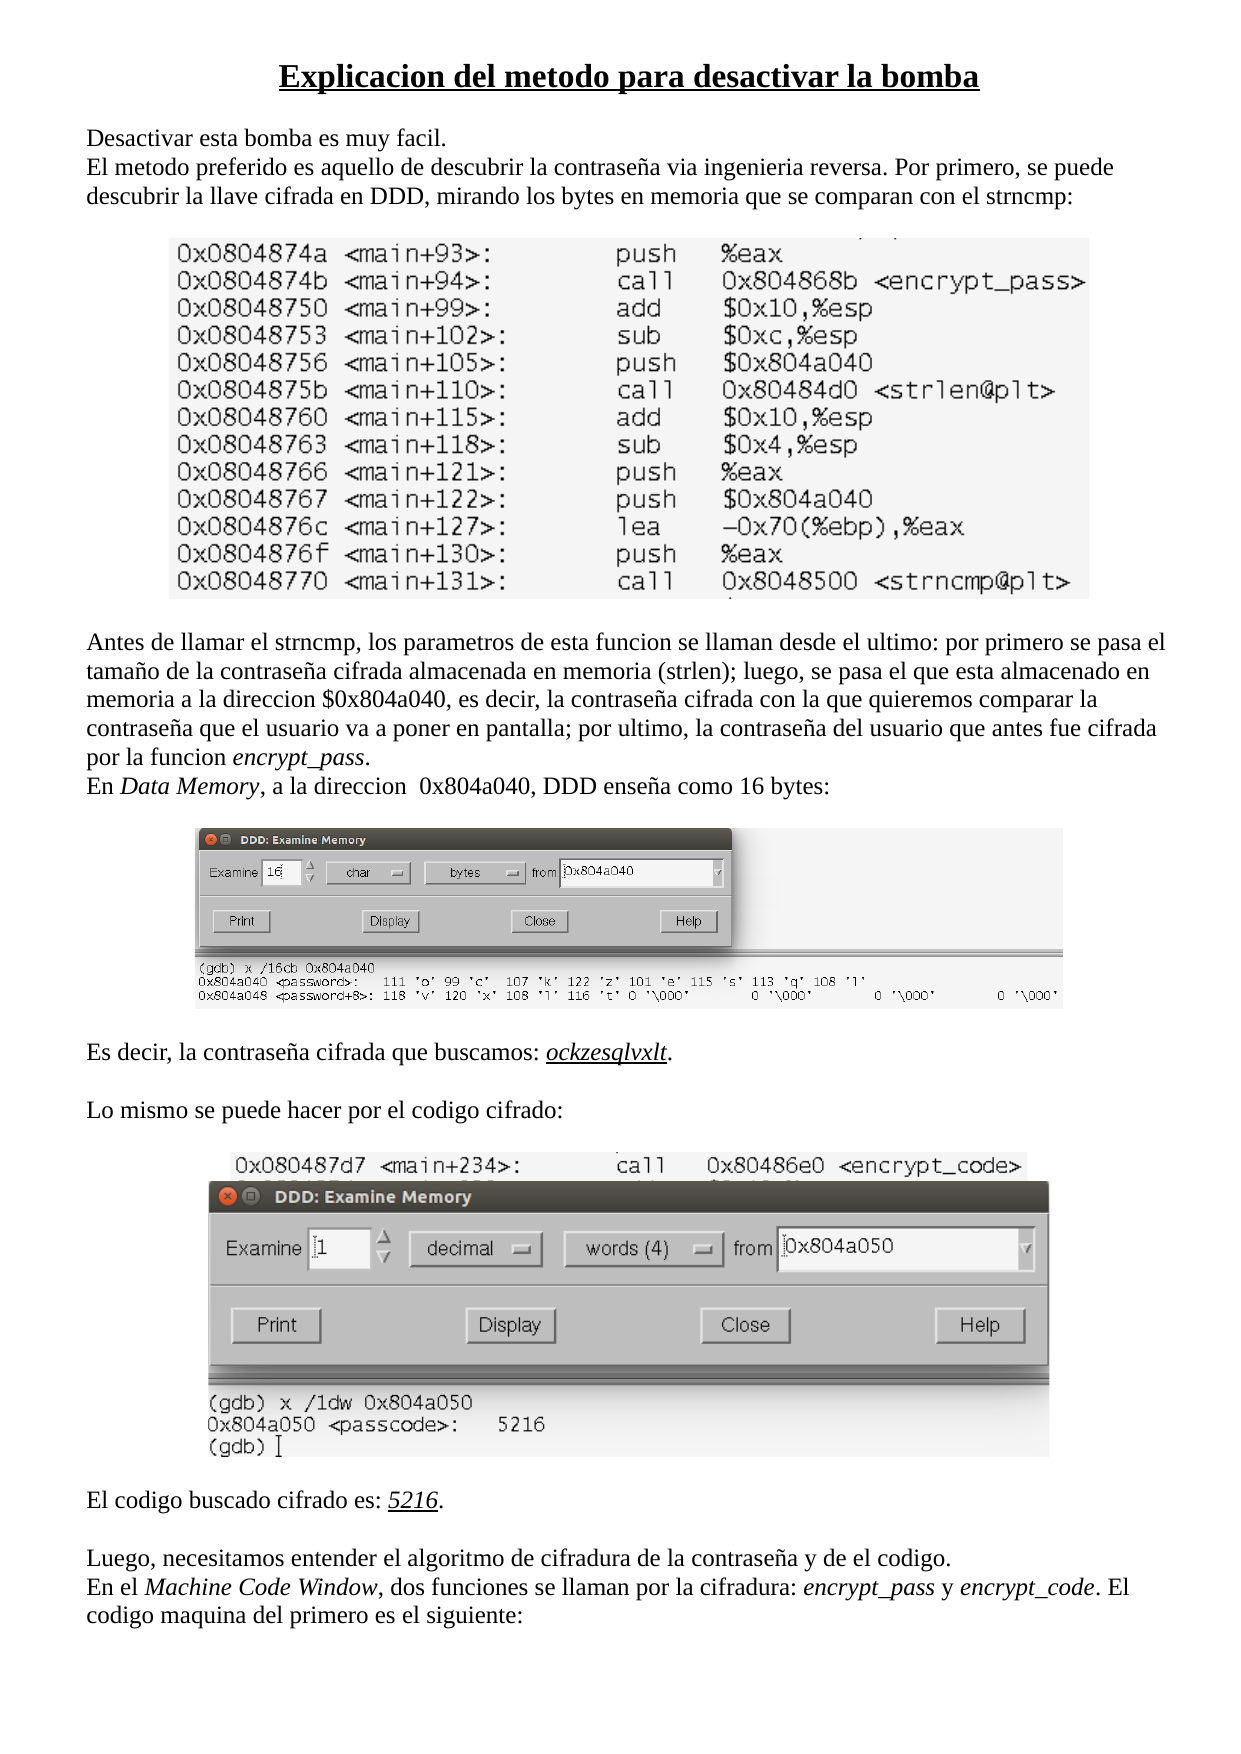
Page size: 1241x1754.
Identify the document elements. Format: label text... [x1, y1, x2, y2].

picture [168, 238, 1090, 599]
text Luego, necesitamos entender el algoritmo de cifradura de la contraseña y de el codigo. [86, 1543, 1172, 1572]
text En el Machine Code Window, dos funciones se llaman por la cifradura: encrypt_pass y encrypt_code. El codigo maquina del primero es el siguiente: [86, 1572, 1172, 1629]
picture [208, 1152, 1050, 1457]
text Es decir, la contraseña cifrada que buscamos: ockzesqlvxlt. [86, 1037, 1172, 1066]
text Lo mismo se puede hacer por el codigo cifrado: [86, 1095, 1172, 1123]
text Desactivar esta bomba es muy facil. [86, 123, 1172, 152]
picture [194, 828, 1063, 1009]
text El codigo buscado cifrado es: 5216. [86, 1485, 1172, 1514]
text Antes de llamar el strncmp, los parametros de esta funcion se llaman desde el ultimo: por primero se pasa el tamaño de la contraseña cifrada almacenada en memoria (strlen); luego, se pasa el que esta almacenado en memoria a la direccion $0x804a040, es decir, la contraseña cifrada con la que quieremos comparar la contraseña que el usuario va a poner en pantalla; por ultimo, la contraseña del usuario que antes fue cifrada por la funcion encrypt_pass. [86, 627, 1172, 771]
text Explicacion del metodo para desactivar la bomba [86, 56, 1172, 94]
text En Data Memory, a la direccion 0x804a040, DDD enseña como 16 bytes: [86, 771, 1172, 799]
text El metodo preferido es aquello de descubrir la contraseña via ingenieria reversa. Por primero, se puede descubrir la llave cifrada en DDD, mirando los bytes en memoria que se comparan con el strncmp: [86, 152, 1172, 209]
